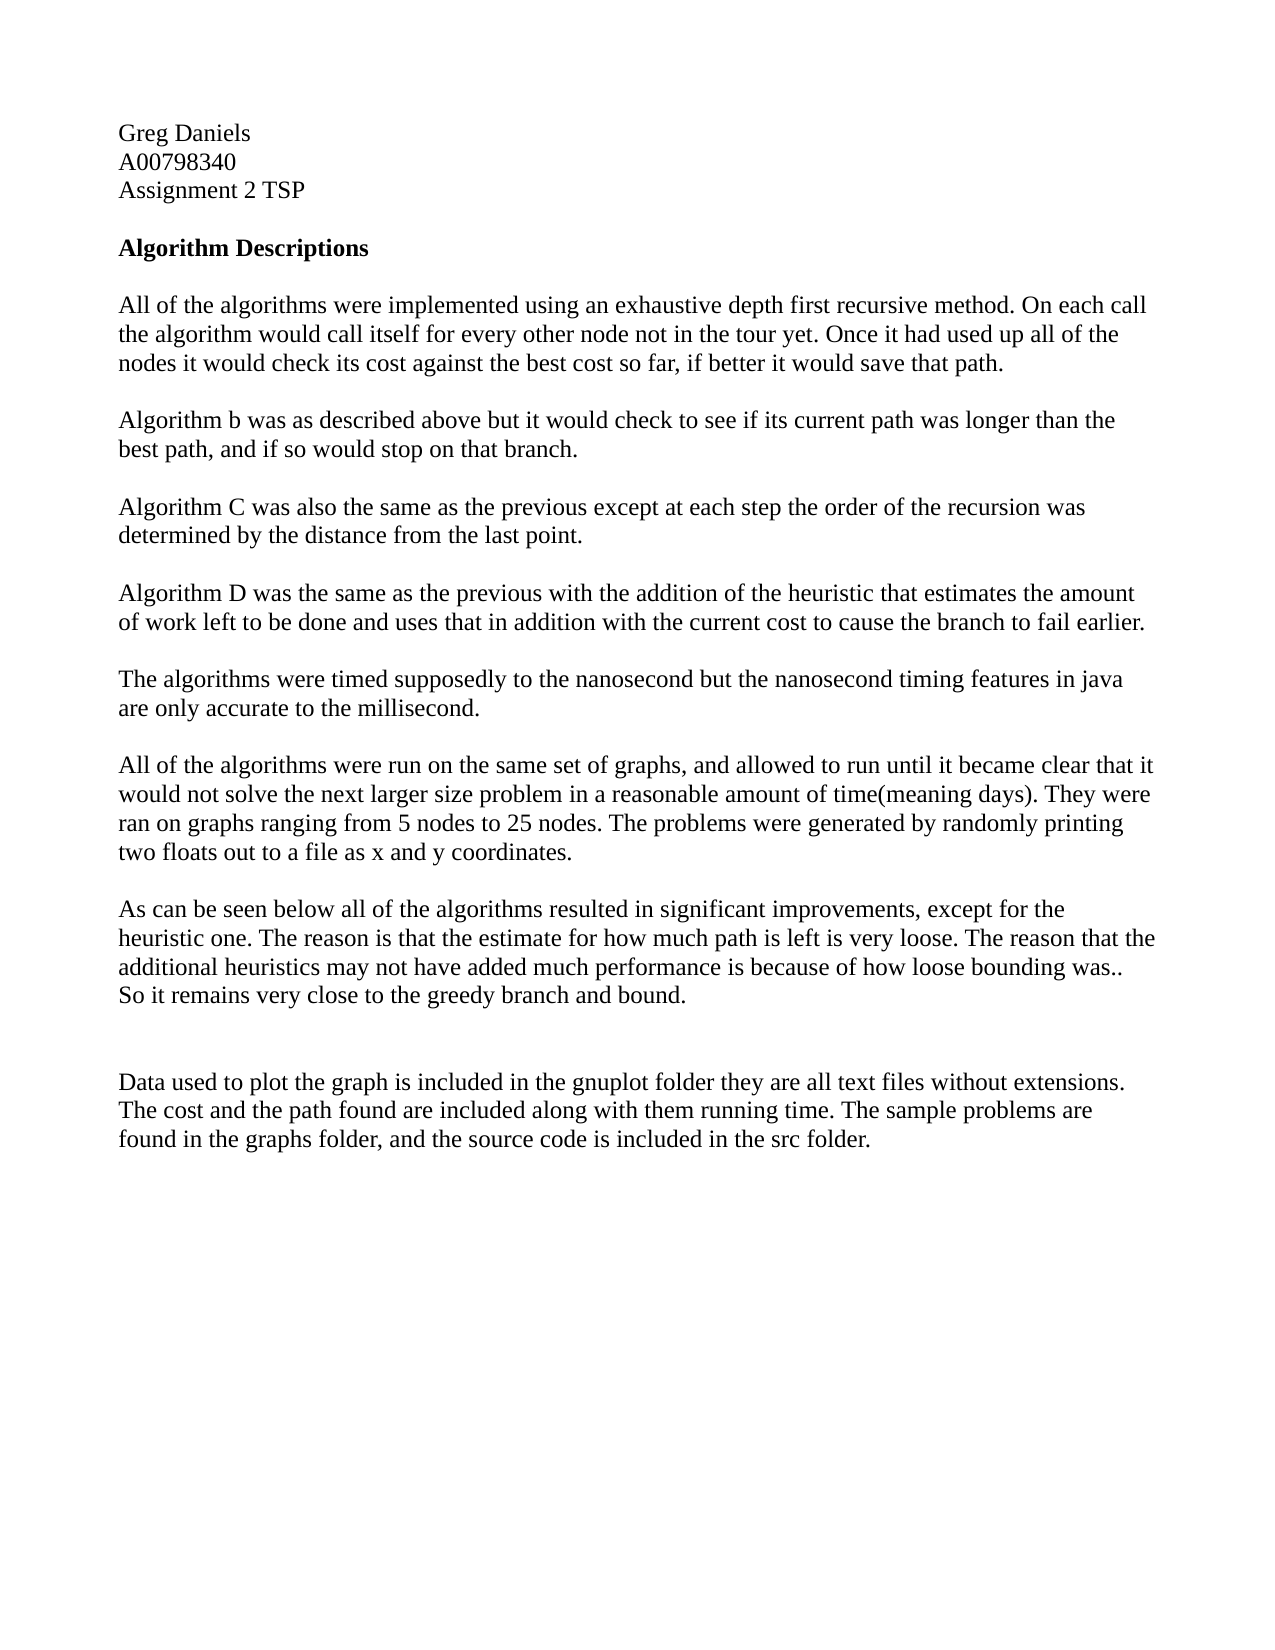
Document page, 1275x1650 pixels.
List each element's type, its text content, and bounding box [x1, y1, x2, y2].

text The algorithms were timed supposedly to the nanosecond but the nanosecond timing features in java are only accurate to the millisecond. [118, 664, 1157, 722]
text Algorithm b was as described above but it would check to see if its current path was longer than the best path, and if so would stop on that branch. [118, 406, 1157, 463]
text Algorithm C was also the same as the previous except at each step the order of the recursion was determined by the distance from the last point. [118, 492, 1157, 549]
text Data used to plot the graph is included in the gnuplot folder they are all text files without extensions. The cost and the path found are included along with them running time. The sample problems are found in the graphs folder, and the source code is included in the src folder. [118, 1067, 1157, 1153]
text A00798340 [118, 147, 1157, 176]
text Greg Daniels [118, 118, 1157, 147]
text All of the algorithms were implemented using an exhaustive depth first recursive method. On each call the algorithm would call itself for every other node not in the tour yet. Once it had used up all of the nodes it would check its cost against the best cost so far, if better it would save that path. [118, 291, 1157, 377]
text All of the algorithms were run on the same set of graphs, and allowed to run until it became clear that it would not solve the next larger size problem in a reasonable amount of time(meaning days). They were ran on graphs ranging from 5 nodes to 25 nodes. The problems were generated by randomly printing two floats out to a file as x and y coordinates. [118, 751, 1157, 866]
text As can be seen below all of the algorithms resulted in significant improvements, except for the heuristic one. The reason is that the estimate for how much path is left is very loose. The reason that the additional heuristics may not have added much performance is because of how loose bounding was.. So it remains very close to the greedy branch and bound. [118, 894, 1157, 1009]
text Assignment 2 TSP [118, 176, 1157, 204]
text Algorithm D was the same as the previous with the addition of the heuristic that estimates the amount of work left to be done and uses that in addition with the current cost to cause the branch to fail earlier. [118, 578, 1157, 636]
text Algorithm Descriptions [118, 233, 1157, 262]
